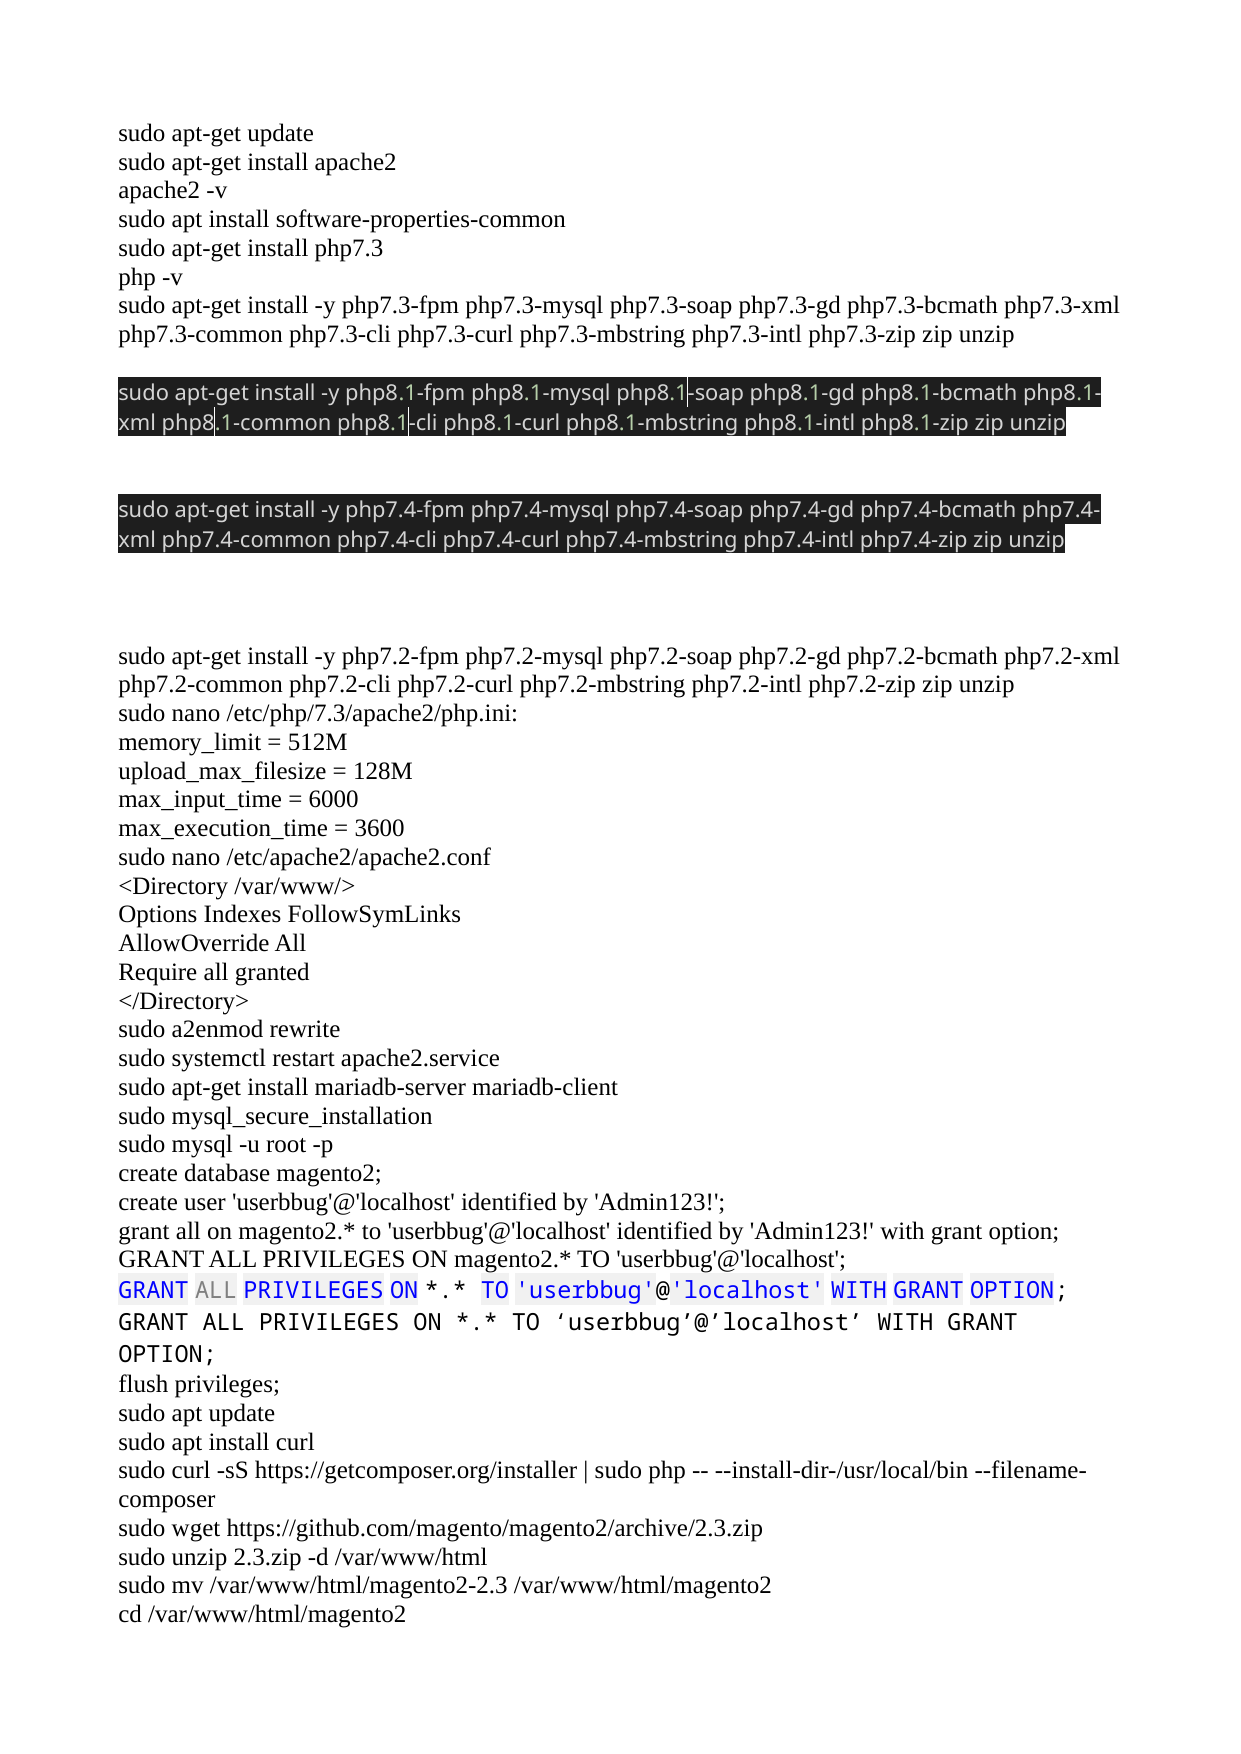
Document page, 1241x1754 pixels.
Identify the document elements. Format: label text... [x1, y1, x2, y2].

text </Directory> [118, 986, 1122, 1014]
text sudo mysql -u root -p [118, 1129, 1122, 1158]
text sudo apt-get update [118, 118, 1122, 147]
text sudo apt-get install -y php7.4-fpm php7.4-mysql php7.4-soap php7.4-gd php7.4-bcmath php7.4-xml php7.4-common php7.4-cli php7.4-curl php7.4-mbstring php7.4-intl php7.4-zip zip unzip [118, 494, 1122, 553]
text GRANT ALL PRIVILEGES ON magento2.* TO 'userbbug'@'localhost'; [118, 1244, 1122, 1273]
text upload_max_filesize = 128M [118, 756, 1122, 784]
text sudo apt-get install php7.3 [118, 233, 1122, 262]
text AllowOverride All [118, 928, 1122, 957]
text sudo apt-get install -y php7.3-fpm php7.3-mysql php7.3-soap php7.3-gd php7.3-bcmath php7.3-xml php7.3-common php7.3-cli php7.3-curl php7.3-mbstring php7.3-intl php7.3-zip zip unzip [118, 291, 1122, 348]
text max_input_time = 6000 [118, 784, 1122, 813]
text sudo mv /var/www/html/magento2-2.3 /var/www/html/magento2 [118, 1571, 1122, 1599]
text php -v [118, 262, 1122, 291]
text apache2 -v [118, 176, 1122, 204]
text sudo nano /etc/php/7.3/apache2/php.ini: [118, 698, 1122, 727]
text sudo apt-get install apache2 [118, 147, 1122, 176]
text sudo apt-get install -y php7.2-fpm php7.2-mysql php7.2-soap php7.2-gd php7.2-bcmath php7.2-xml php7.2-common php7.2-cli php7.2-curl php7.2-mbstring php7.2-intl php7.2-zip zip unzip [118, 641, 1122, 698]
text sudo apt-get install mariadb-server mariadb-client [118, 1072, 1122, 1101]
text GRANT ALL PRIVILEGES ON *.* TO 'userbbug'@'localhost' WITH GRANT OPTION; [118, 1273, 1122, 1305]
text Options Indexes FollowSymLinks [118, 899, 1122, 928]
text sudo apt-get install -y php8.1-fpm php8.1-mysql php8.1-soap php8.1-gd php8.1-bcmath php8.1-xml php8.1-common php8.1-cli php8.1-curl php8.1-mbstring php8.1-intl php8.1-zip zip unzip [118, 377, 1122, 436]
text sudo systemctl restart apache2.service [118, 1043, 1122, 1072]
text sudo curl -sS https://getcomposer.org/installer | sudo php -- --install-dir-/usr/local/bin --filename-composer [118, 1456, 1122, 1513]
text sudo apt update [118, 1398, 1122, 1427]
text cd /var/www/html/magento2 [118, 1599, 1122, 1628]
text sudo apt install curl [118, 1427, 1122, 1456]
text sudo unzip 2.3.zip -d /var/www/html [118, 1542, 1122, 1571]
text Require all granted [118, 957, 1122, 986]
text create database magento2; [118, 1158, 1122, 1187]
text sudo a2enmod rewrite [118, 1014, 1122, 1043]
text sudo wget https://github.com/magento/magento2/archive/2.3.zip [118, 1513, 1122, 1542]
text <Directory /var/www/> [118, 871, 1122, 899]
text sudo mysql_secure_installation [118, 1101, 1122, 1129]
text grant all on magento2.* to 'userbbug'@'localhost' identified by 'Admin123!' with grant option; [118, 1216, 1122, 1244]
text memory_limit = 512M [118, 727, 1122, 756]
text sudo apt install software-properties-common [118, 204, 1122, 233]
text sudo nano /etc/apache2/apache2.conf [118, 842, 1122, 871]
text create user 'userbbug'@'localhost' identified by 'Admin123!'; [118, 1187, 1122, 1216]
text GRANT ALL PRIVILEGES ON *.* TO ‘userbbug’@’localhost’ WITH GRANT OPTION; [118, 1305, 1122, 1369]
text flush privileges; [118, 1369, 1122, 1398]
text max_execution_time = 3600 [118, 813, 1122, 842]
